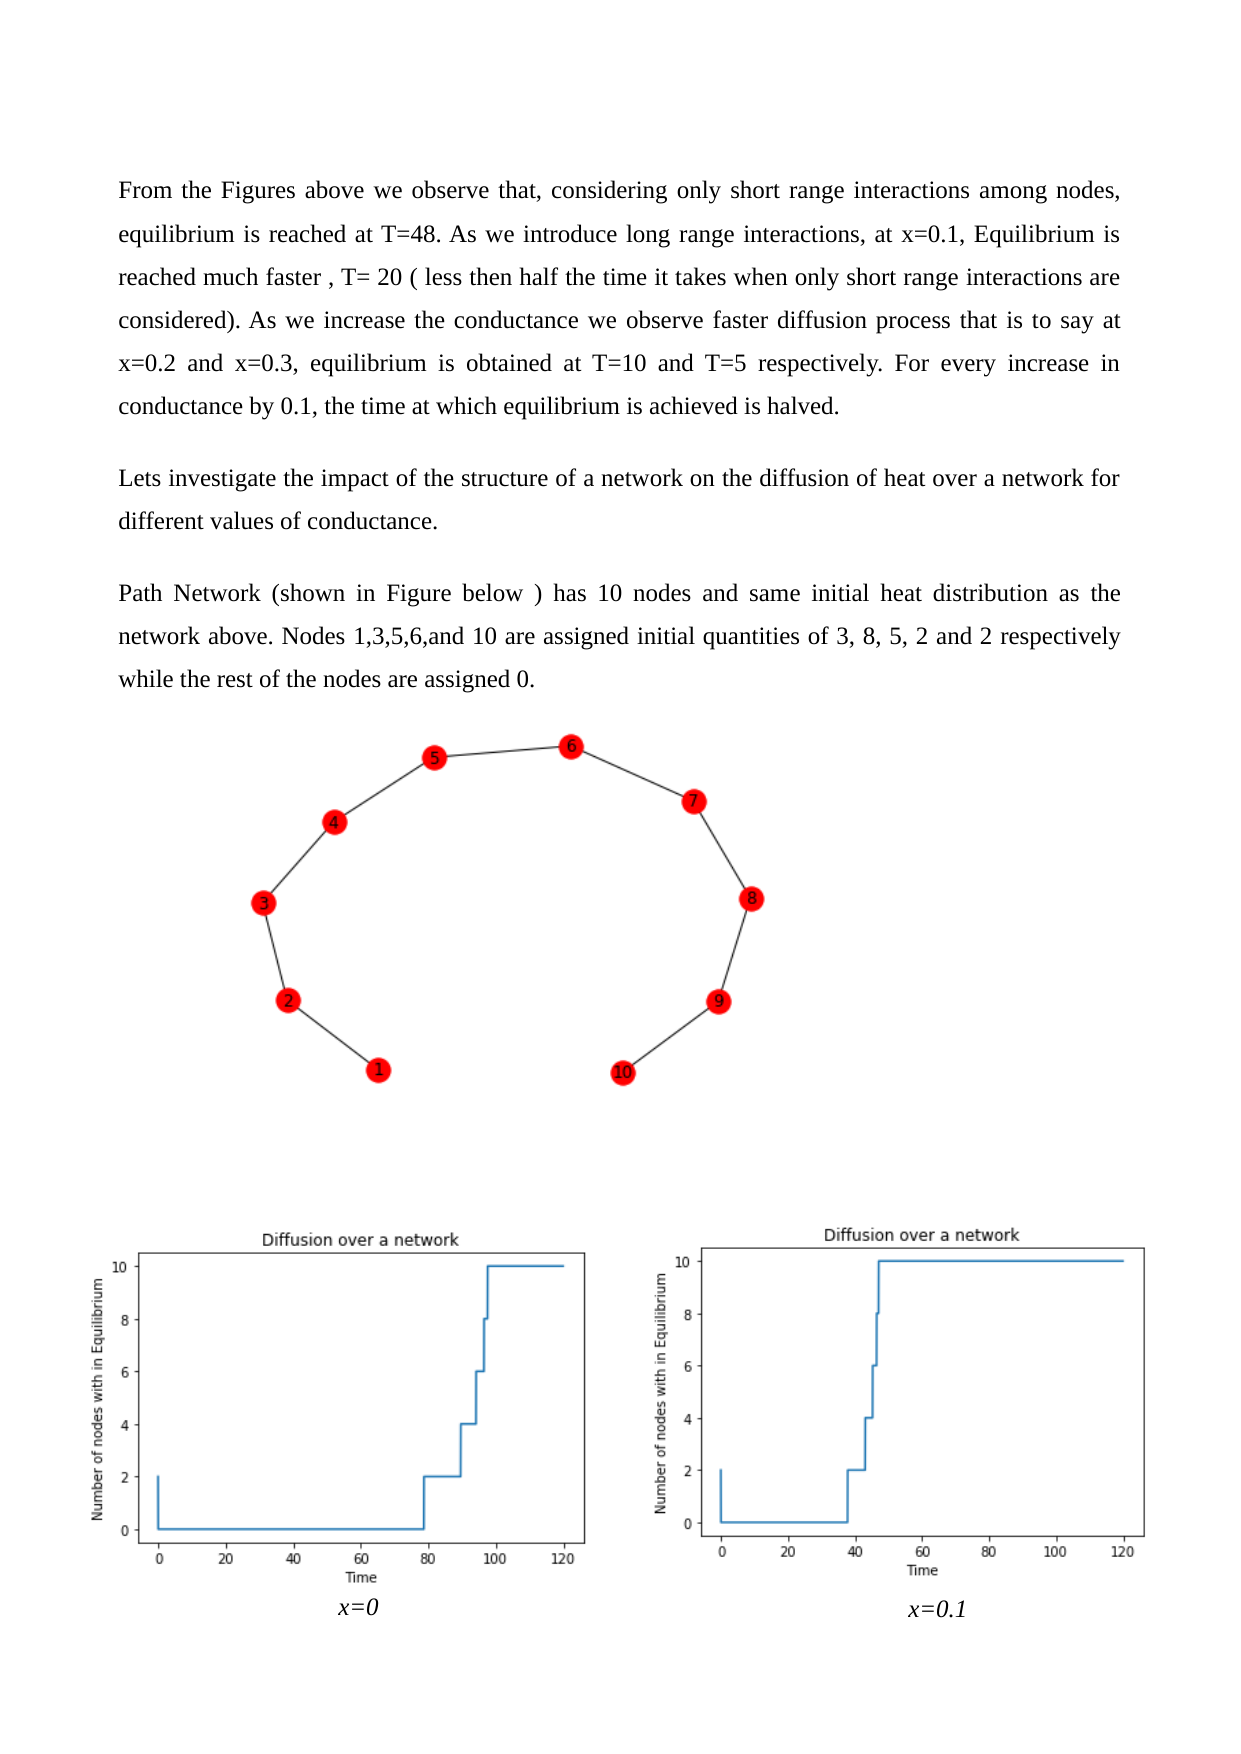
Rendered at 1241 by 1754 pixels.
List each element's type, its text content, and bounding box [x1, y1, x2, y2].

picture [210, 720, 814, 1111]
text x=0 [82, 1592, 612, 1620]
text x=0.1 [639, 1594, 1185, 1623]
text Lets investigate the impact of the structure of a network on the diffusion of heat over a network for different values of conductance. [118, 463, 1122, 535]
picture [639, 1208, 1186, 1594]
text Path Network (shown in Figure below ) has 10 nodes and same initial heat distribution as the network above. Nodes 1,3,5,6,and 10 are assigned initial quantities of 3, 8, 5, 2 and 2 respectively while the rest of the nodes are assigned 0. [118, 578, 1122, 693]
text From the Figures above we observe that, considering only short range interactions among nodes, equilibrium is reached at T=48. As we introduce long range interactions, at x=0.1, Equilibrium is reached much faster , T= 20 ( less then half the time it takes when only short range interactions are considered). As we increase the conductance we observe faster diffusion process that is to say at x=0.2 and x=0.3, equilibrium is obtained at T=10 and T=5 respectively. For every increase in conductance by 0.1, the time at which equilibrium is achieved is halved. [118, 176, 1122, 420]
picture [81, 1226, 612, 1592]
